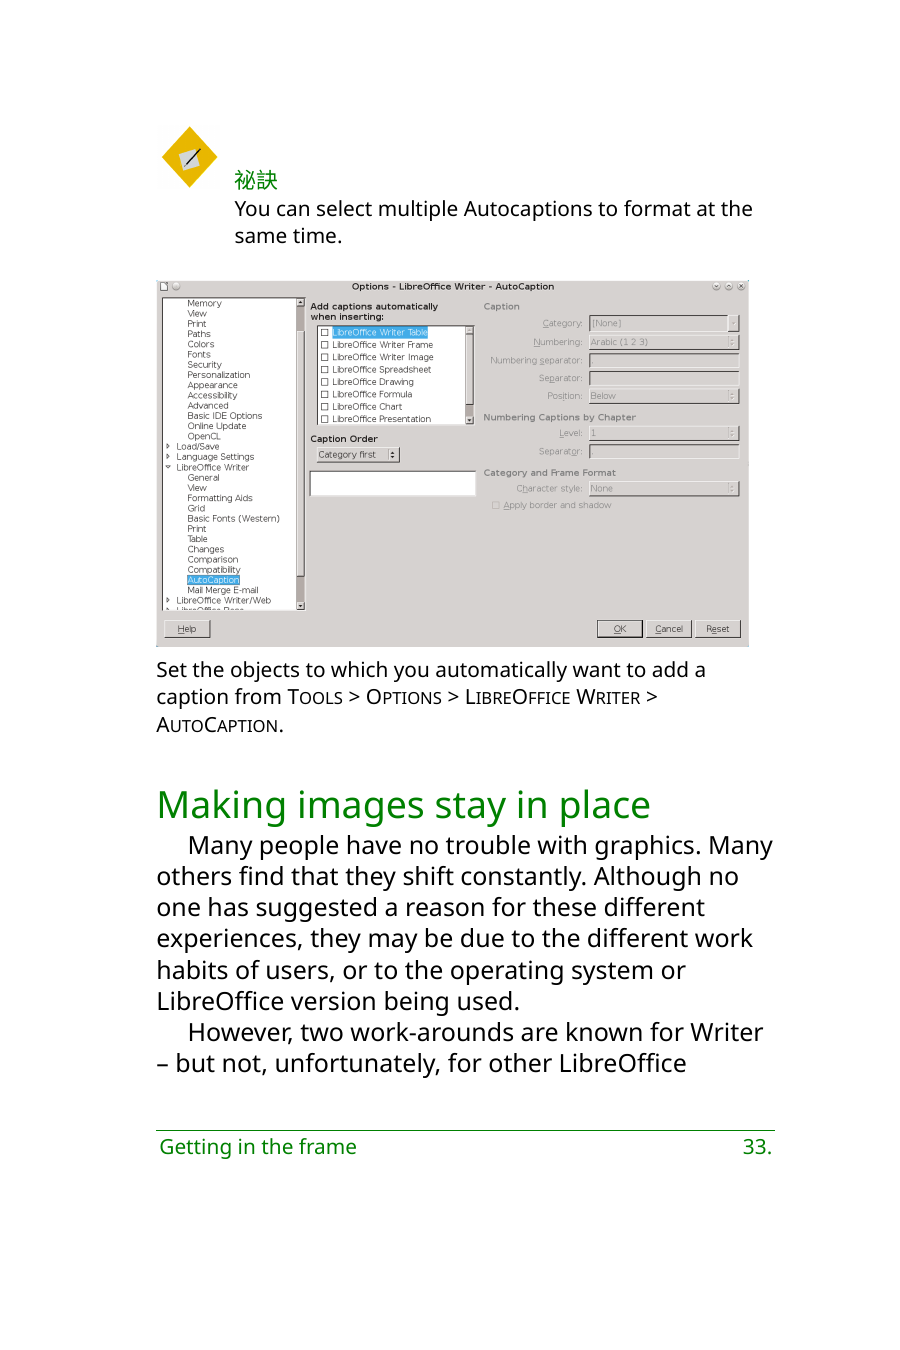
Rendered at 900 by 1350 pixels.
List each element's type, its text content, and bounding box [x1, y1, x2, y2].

table_cell Set the objects to which you automatically want to add a caption from Tools > Options > LibreOffice Writer > AutoCaption. [156, 648, 775, 737]
picture [156, 280, 749, 647]
text Many people have no trouble with graphics. Many others find that they shift constantly. Although no one has suggested a reason for these different experiences, they may be due to the different work habits of users, or to the operating system or LibreOffice version being used. [156, 829, 775, 1017]
text However, two work-arounds are known for Writer – but not, unfortunately, for other LibreOffice [156, 1017, 775, 1079]
text You can select multiple Autocaptions to format at the same time. [234, 195, 775, 249]
picture [157, 125, 220, 189]
subtitle Making images stay in place [156, 778, 775, 829]
list 祕訣 [156, 125, 775, 195]
table_header [156, 280, 775, 648]
